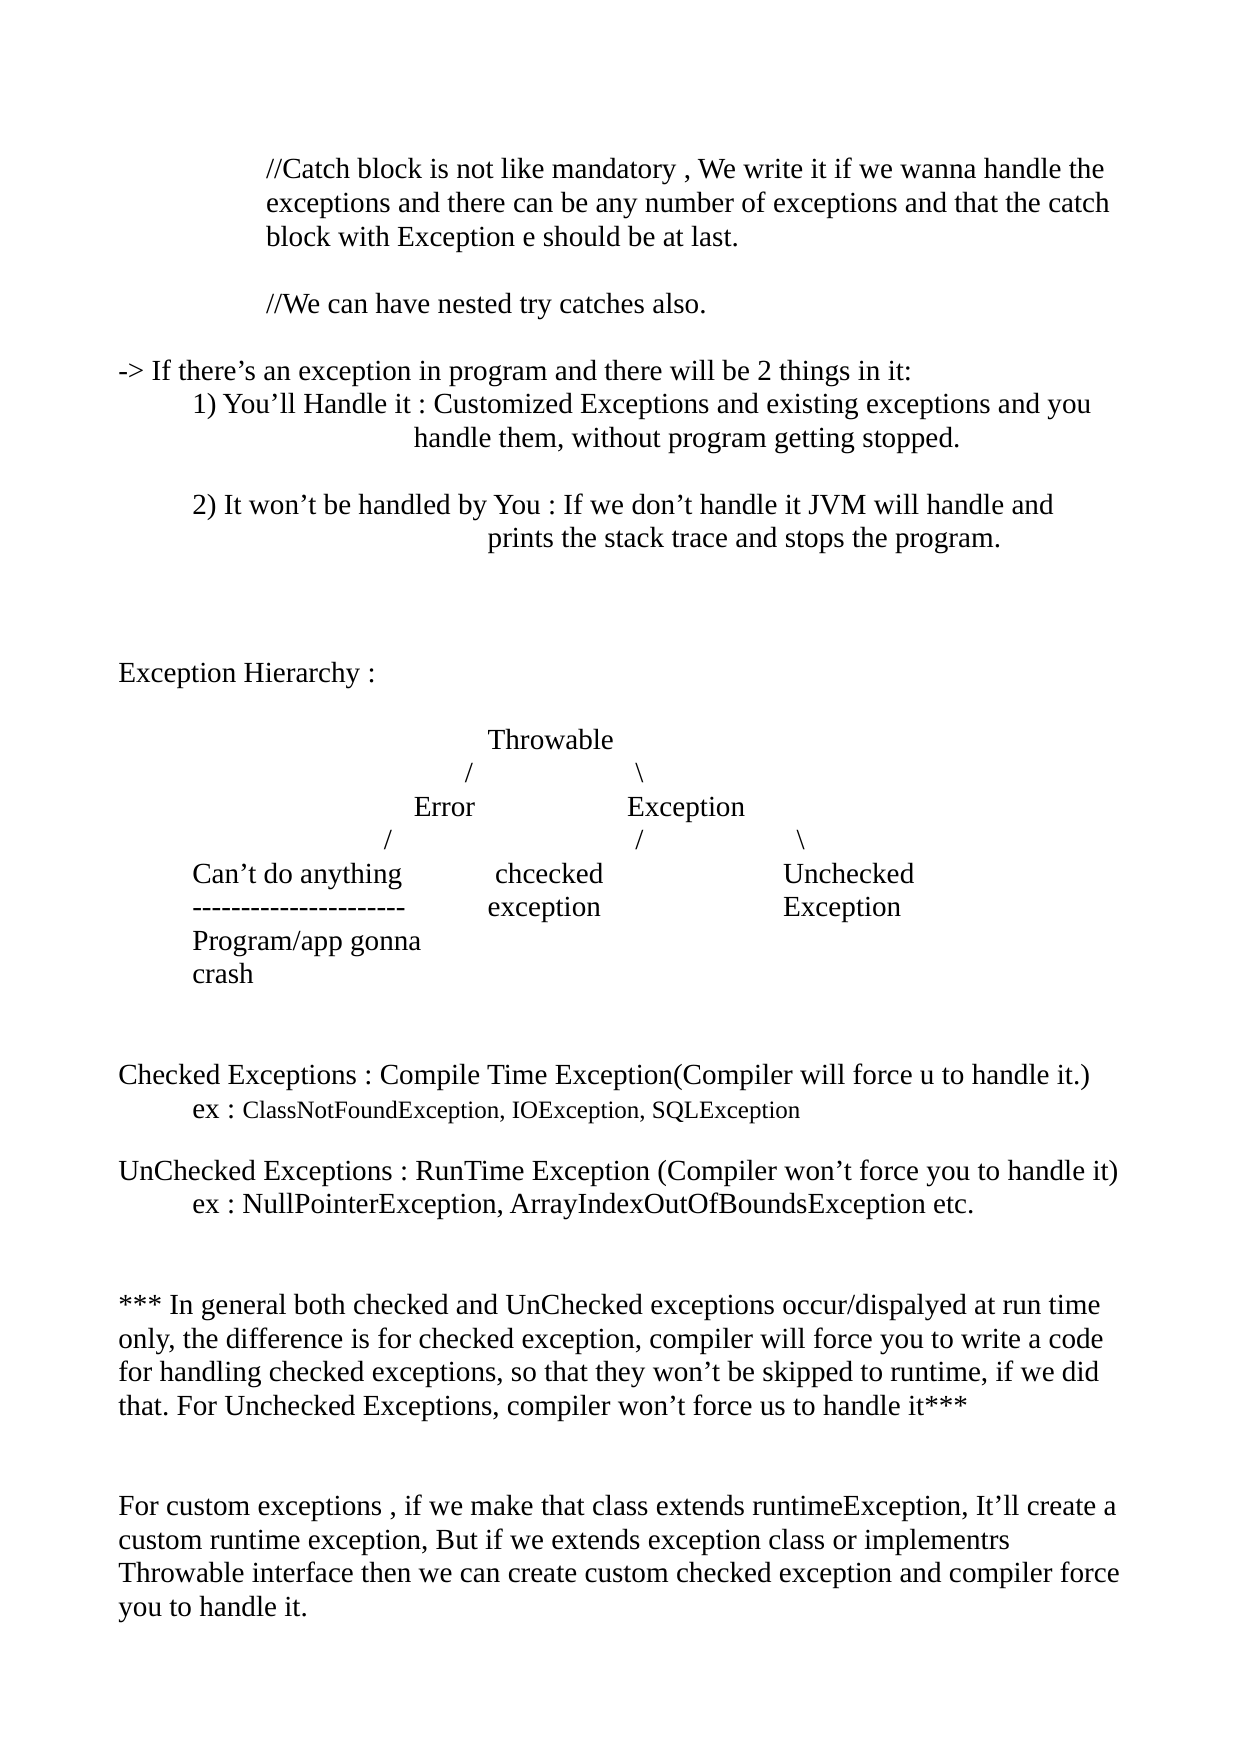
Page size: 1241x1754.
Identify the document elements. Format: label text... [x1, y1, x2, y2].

text Error Exception [118, 789, 1122, 822]
text //We can have nested try catches also. [118, 286, 1122, 319]
text ex : NullPointerException, ArrayIndexOutOfBoundsException etc. [118, 1187, 1122, 1220]
text Checked Exceptions : Compile Time Exception(Compiler will force u to handle it.) [118, 1057, 1122, 1091]
text 1) You’ll Handle it : Customized Exceptions and existing exceptions and you handle them, without program getting stopped. [118, 386, 1122, 453]
text *** In general both checked and UnChecked exceptions occur/dispalyed at run time only, the difference is for checked exception, compiler will force you to write a code for handling checked exceptions, so that they won’t be skipped to runtime, if we did that. For Unchecked Exceptions, compiler won’t force us to handle it*** [118, 1287, 1122, 1421]
text -> If there’s an exception in program and there will be 2 things in it: [118, 353, 1122, 386]
text Program/app gonna [118, 923, 1122, 957]
text Exception Hierarchy : [118, 655, 1122, 688]
text Can’t do anything chcecked Unchecked [118, 856, 1122, 889]
text ex : ClassNotFoundException, IOException, SQLException [118, 1091, 1122, 1124]
text For custom exceptions , if we make that class extends runtimeException, It’ll create a custom runtime exception, But if we extends exception class or implementrs Throwable interface then we can create custom checked exception and compiler force you to handle it. [118, 1488, 1122, 1623]
text / / \ [118, 822, 1122, 856]
text UnChecked Exceptions : RunTime Exception (Compiler won’t force you to handle it) [118, 1153, 1122, 1187]
text ---------------------- exception Exception [118, 889, 1122, 923]
text / \ [118, 755, 1122, 789]
text //Catch block is not like mandatory , We write it if we wanna handle the exceptions and there can be any number of exceptions and that the catch block with Exception e should be at last. [118, 152, 1122, 252]
text 2) It won’t be handled by You : If we don’t handle it JVM will handle and prints the stack trace and stops the program. [118, 487, 1122, 554]
text crash [118, 957, 1122, 990]
text Throwable [118, 722, 1122, 755]
